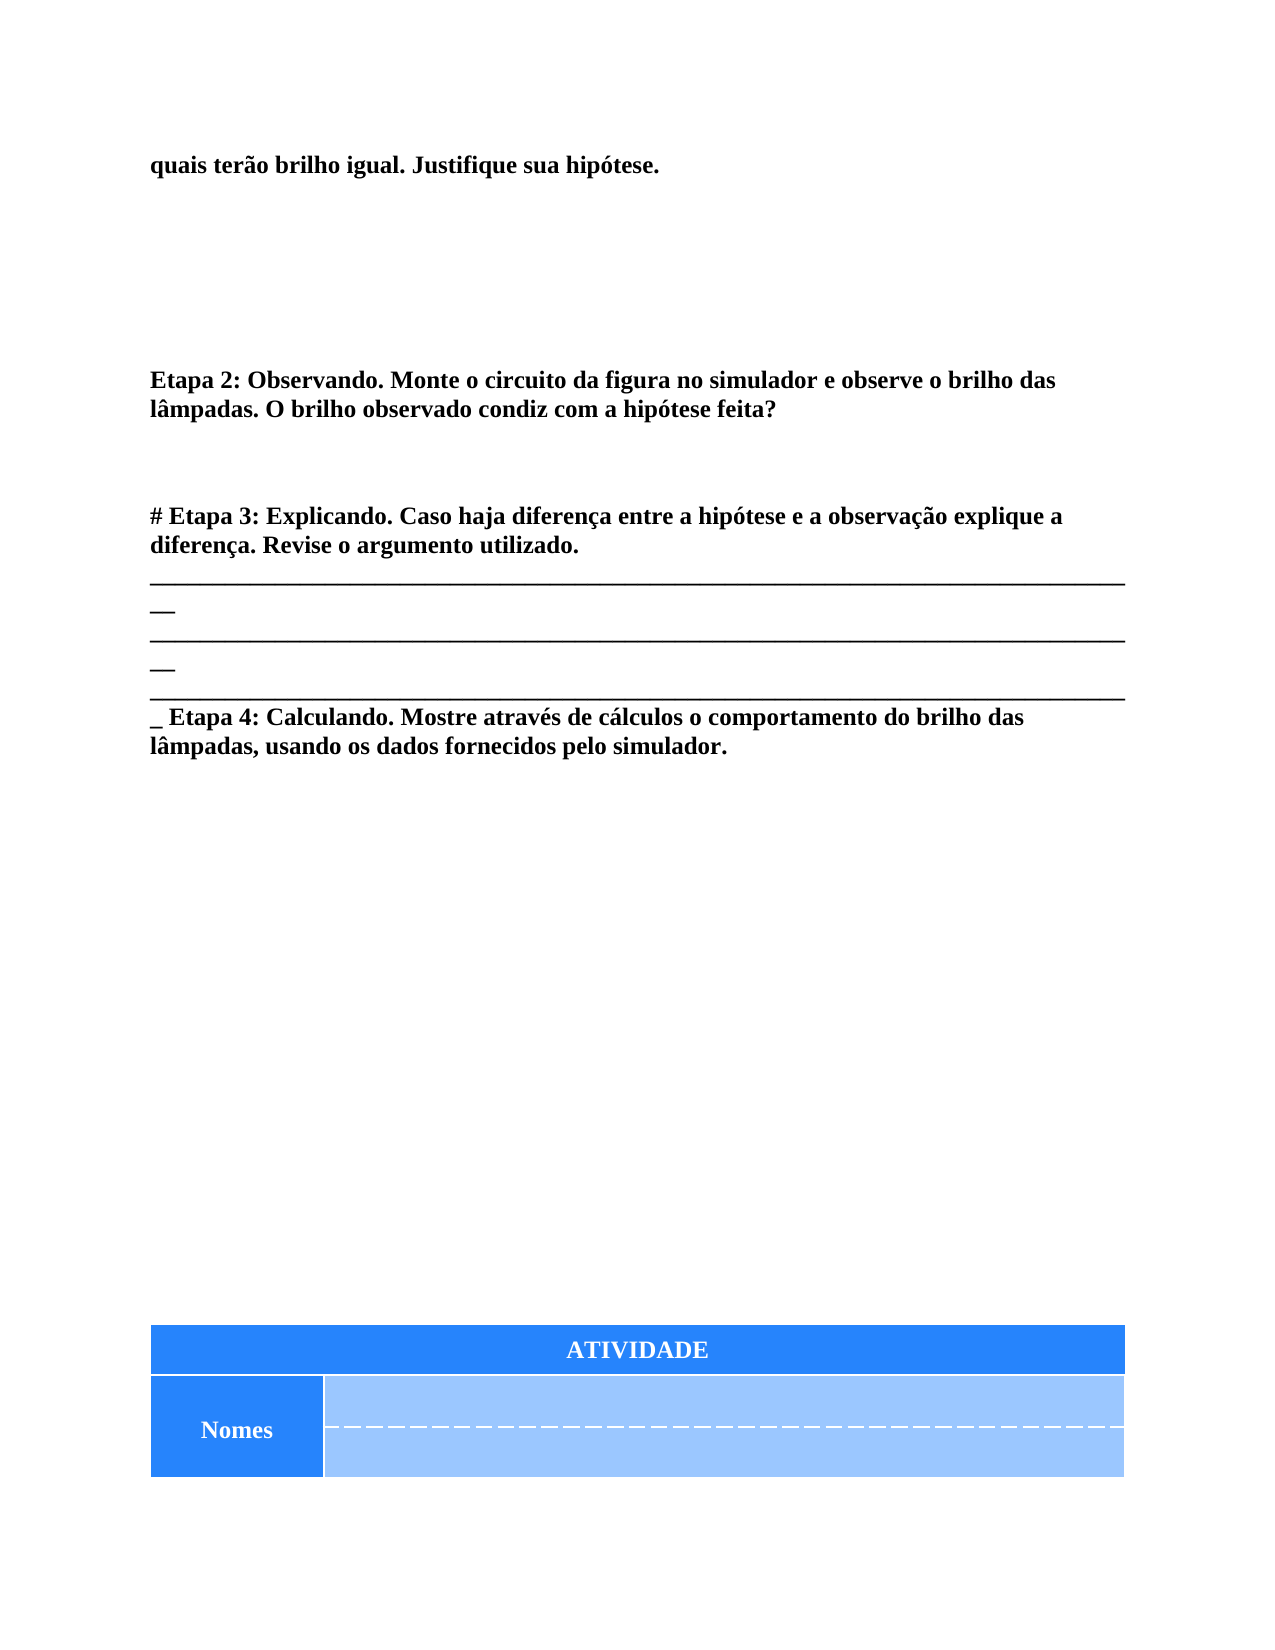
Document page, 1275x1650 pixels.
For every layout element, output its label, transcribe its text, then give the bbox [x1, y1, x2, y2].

text Etapa 2: Observando. Monte o circuito da figura no simulador e observe o brilho das lâmpadas. O brilho observado condiz com a hipótese feita? [150, 365, 1125, 422]
text quais terão brilho igual. Justifique sua hipótese. [150, 150, 1125, 179]
text __ ______________________________________________________________________________ [150, 642, 1125, 699]
text _ Etapa 4: Calculando. Mostre através de cálculos o comportamento do brilho das lâmpadas, usando os dados fornecidos pelo simulador. [150, 700, 1125, 760]
table_cell [325, 1376, 1124, 1426]
table_cell Nomes [151, 1376, 323, 1477]
text # Etapa 3: Explicando. Caso haja diferença entre a hipótese e a observação explique a diferença. Revise o argumento utilizado. ______________________________________________________________________________ [150, 501, 1125, 584]
table_header ATIVIDADE [151, 1325, 1125, 1374]
table_cell [325, 1426, 1124, 1477]
text __ ______________________________________________________________________________ [150, 585, 1125, 641]
